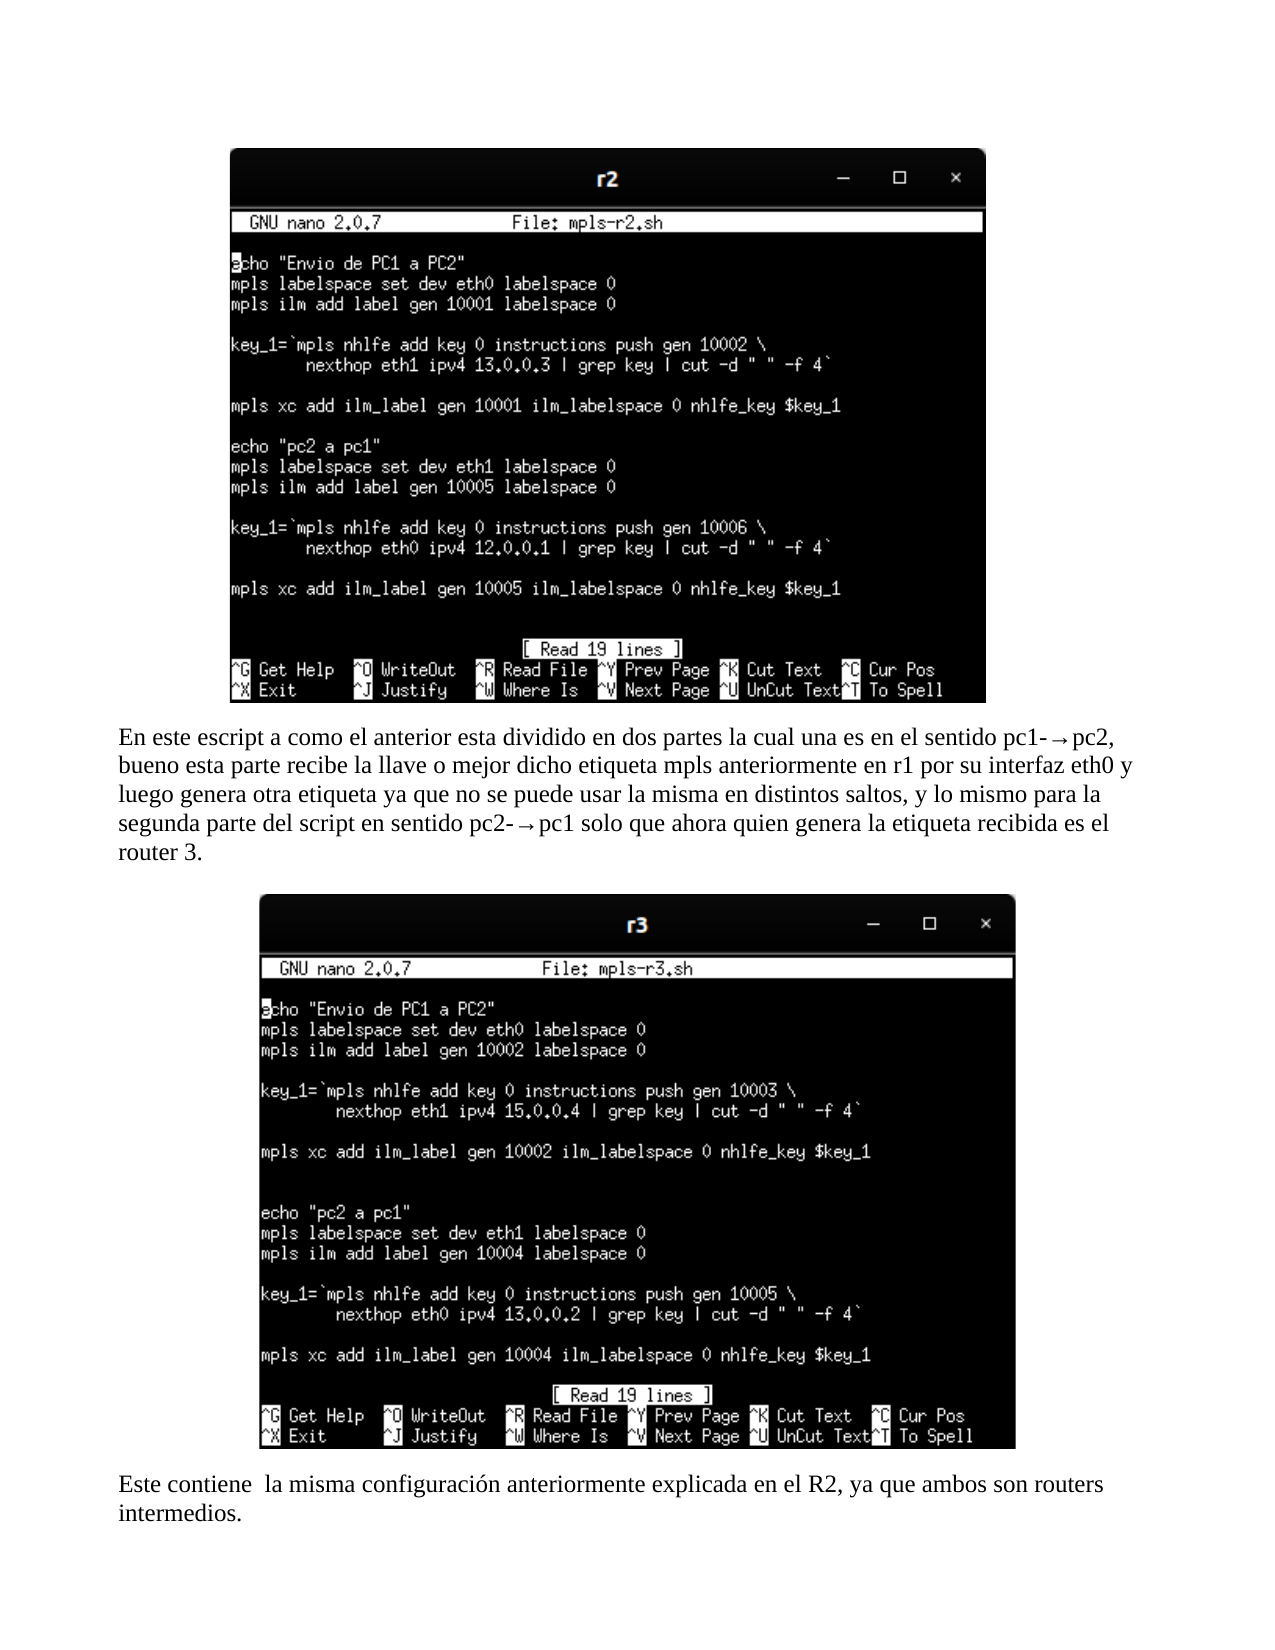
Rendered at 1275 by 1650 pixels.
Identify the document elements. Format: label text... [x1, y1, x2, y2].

text Este contiene la misma configuración anteriormente explicada en el R2, ya que ambos son routers [118, 1469, 1157, 1498]
picture [229, 148, 986, 703]
text En este escript a como el anterior esta dividido en dos partes la cual una es en el sentido pc1-→pc2, bueno esta parte recibe la llave o mejor dicho etiqueta mpls anteriormente en r1 por su interfaz eth0 y luego genera otra etiqueta ya que no se puede usar la misma en distintos saltos, y lo mismo para la segunda parte del script en sentido pc2-→pc1 solo que ahora quien genera la etiqueta recibida es el router 3. [118, 722, 1157, 866]
text intermedios. [118, 1498, 1157, 1527]
picture [259, 894, 1016, 1449]
